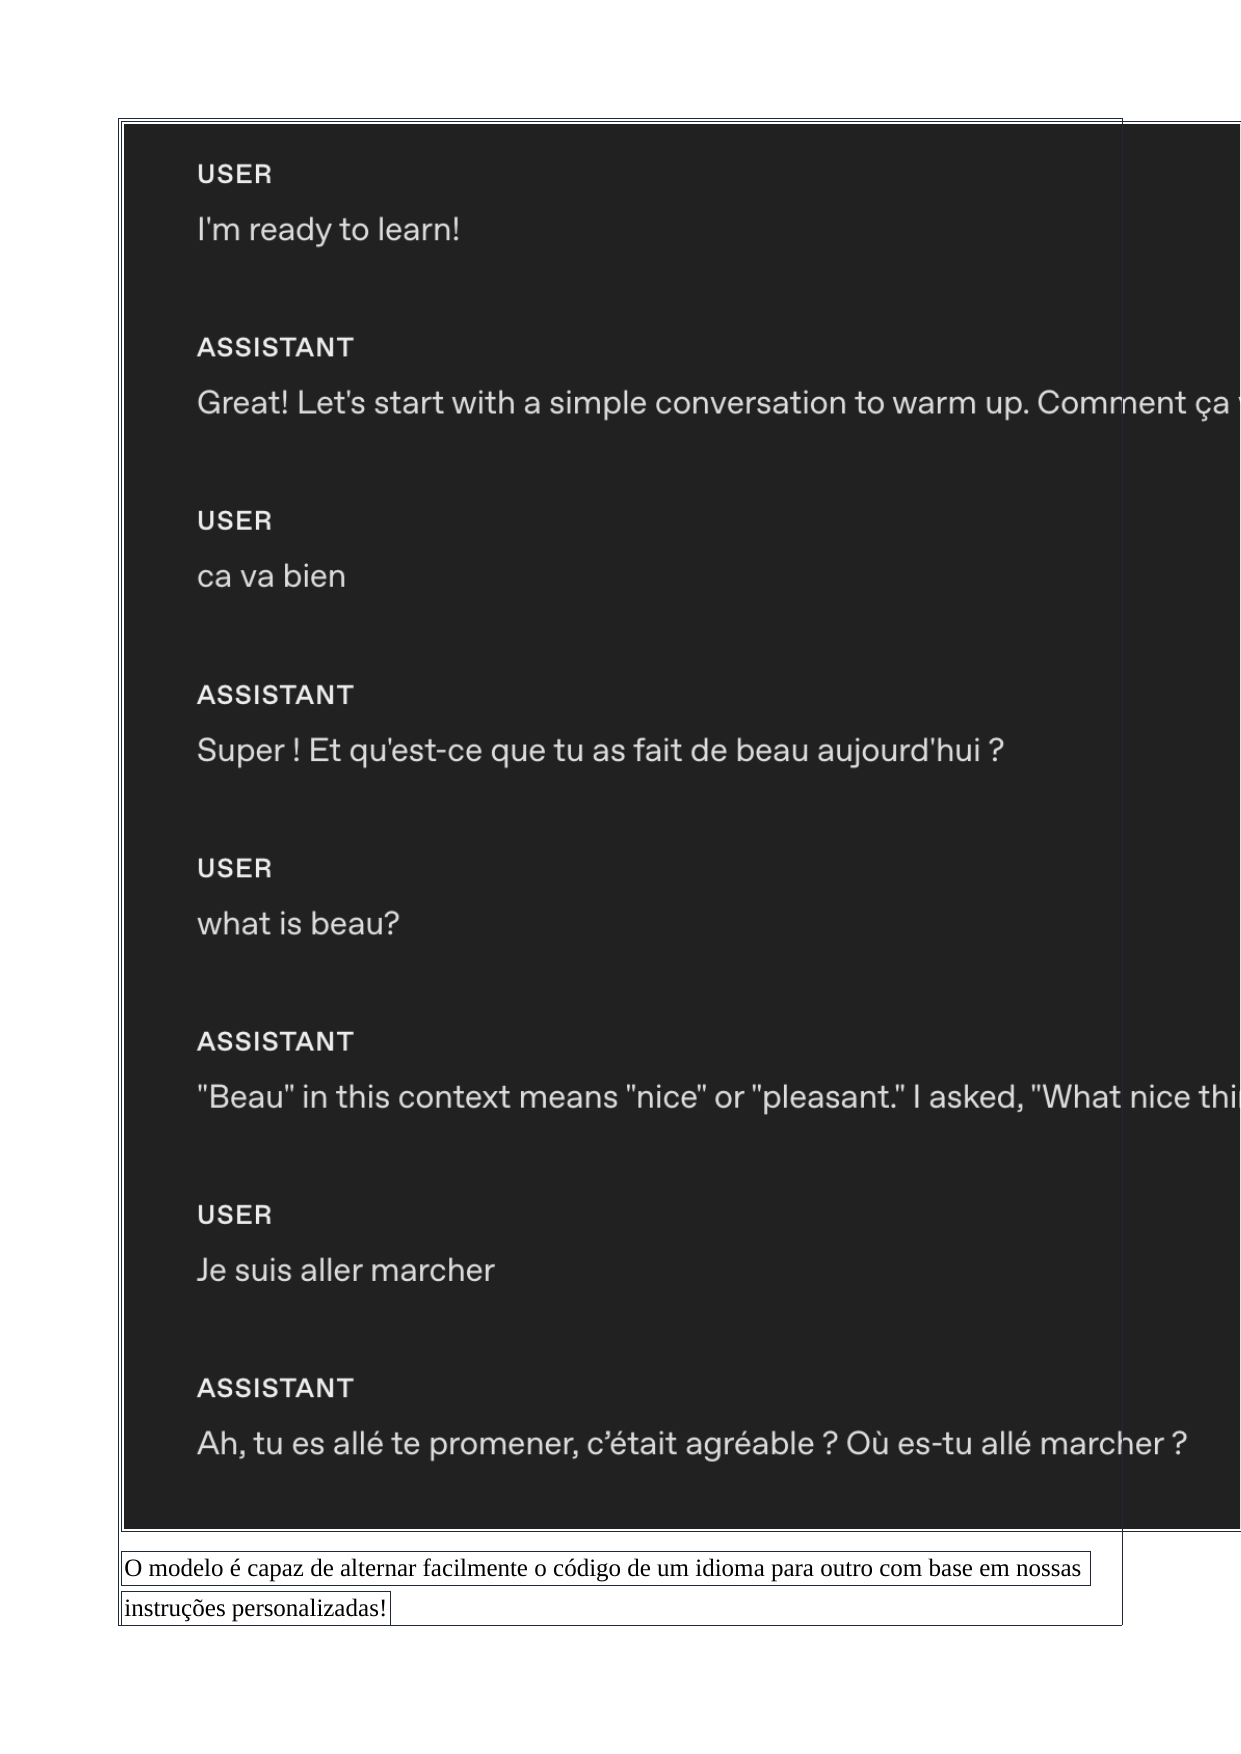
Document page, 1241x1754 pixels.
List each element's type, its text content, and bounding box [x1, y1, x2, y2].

picture [1123, 124, 1241, 1529]
picture [124, 124, 1122, 1529]
text O modelo é capaz de alternar facilmente o código de um idioma para outro com base em nossas instruções personalizadas! [119, 1547, 1122, 1625]
